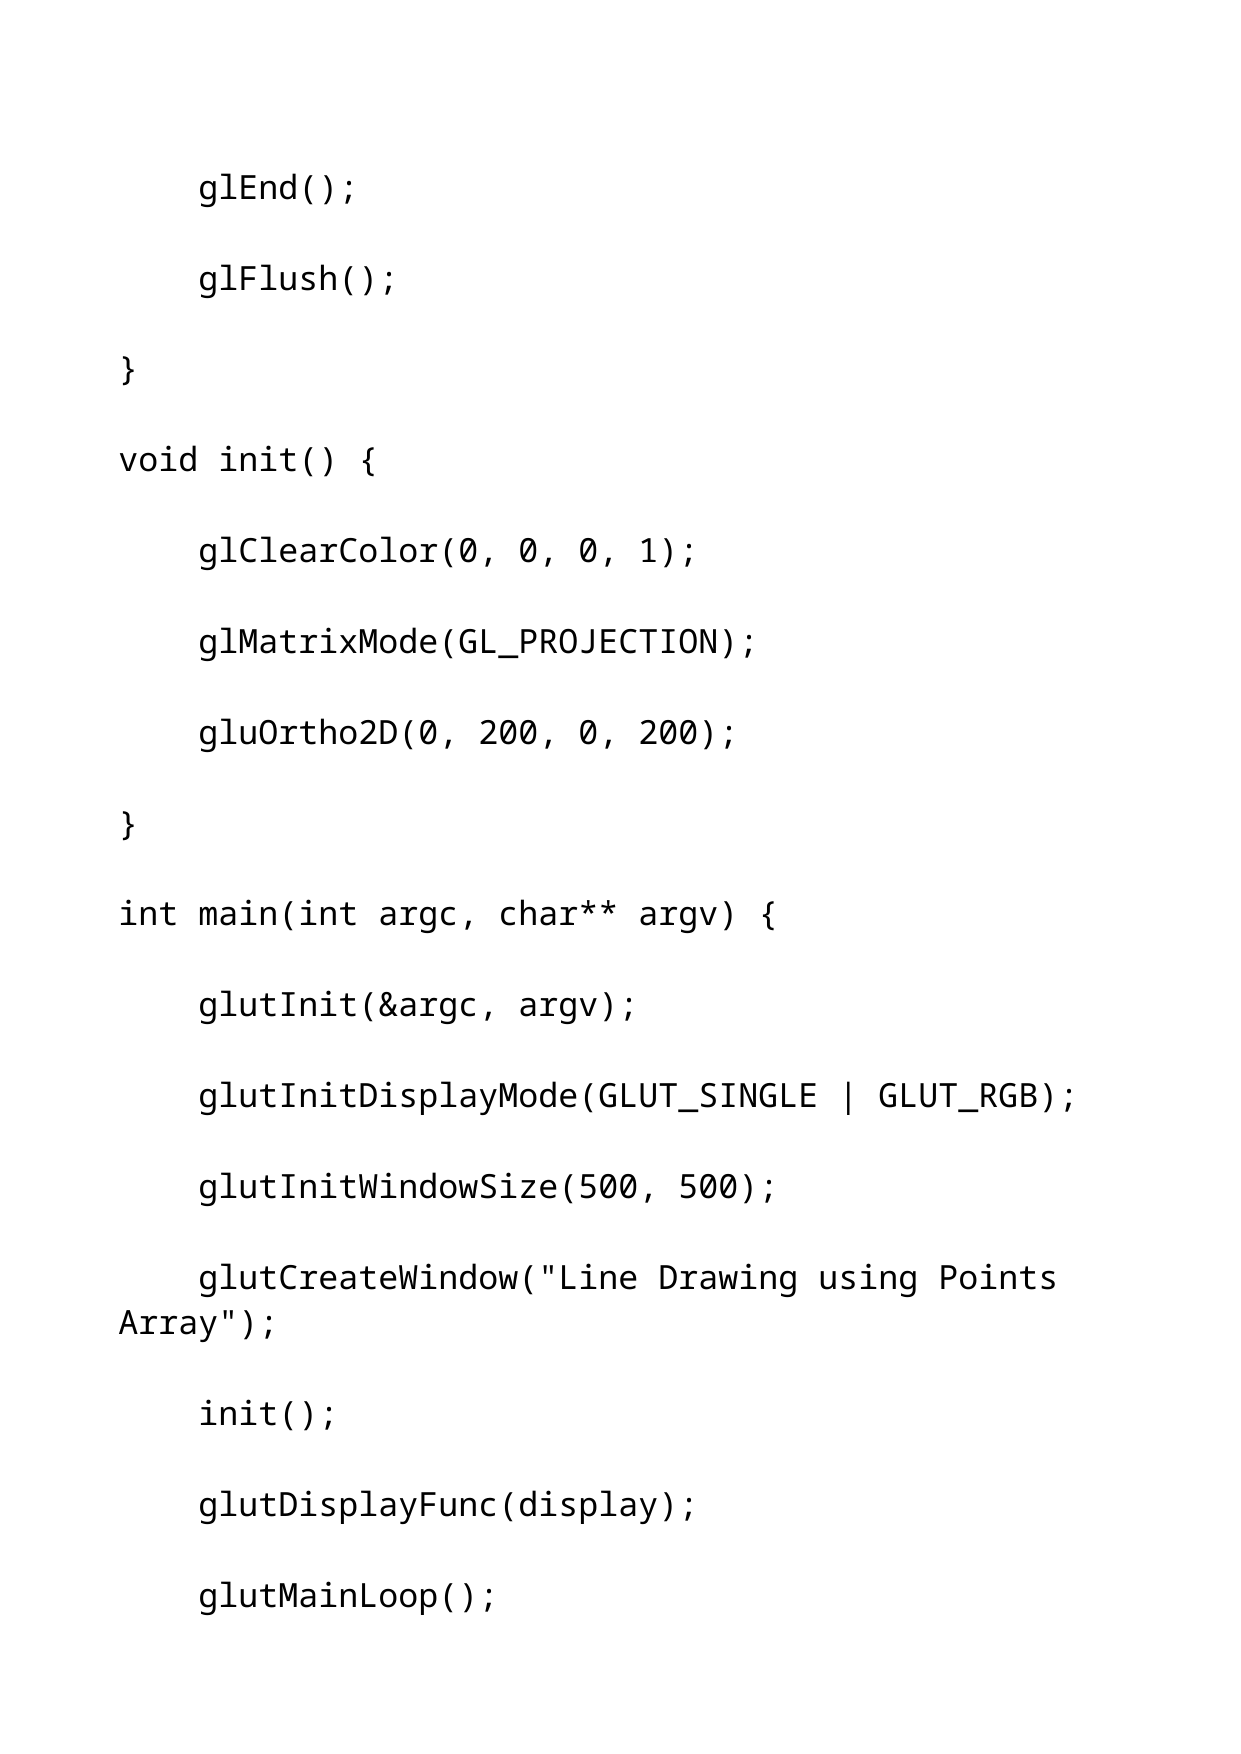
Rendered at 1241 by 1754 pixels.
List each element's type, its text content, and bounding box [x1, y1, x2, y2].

text gluOrtho2D(0, 200, 0, 200); [118, 708, 1122, 754]
text glFlush(); [118, 254, 1122, 300]
text glutCreateWindow("Line Drawing using Points Array"); [118, 1253, 1122, 1344]
text void init() { [118, 436, 1122, 481]
text glutInit(&argc, argv); [118, 981, 1122, 1026]
text glutInitWindowSize(500, 500); [118, 1163, 1122, 1208]
text } [118, 799, 1122, 845]
text glClearColor(0, 0, 0, 1); [118, 527, 1122, 572]
text glEnd(); [118, 163, 1122, 209]
text init(); [118, 1390, 1122, 1435]
text glutDisplayFunc(display); [118, 1481, 1122, 1526]
text } [118, 345, 1122, 391]
text int main(int argc, char** argv) { [118, 890, 1122, 936]
text glMatrixMode(GL_PROJECTION); [118, 618, 1122, 663]
text glutInitDisplayMode(GLUT_SINGLE | GLUT_RGB); [118, 1072, 1122, 1117]
text glutMainLoop(); [118, 1571, 1122, 1617]
